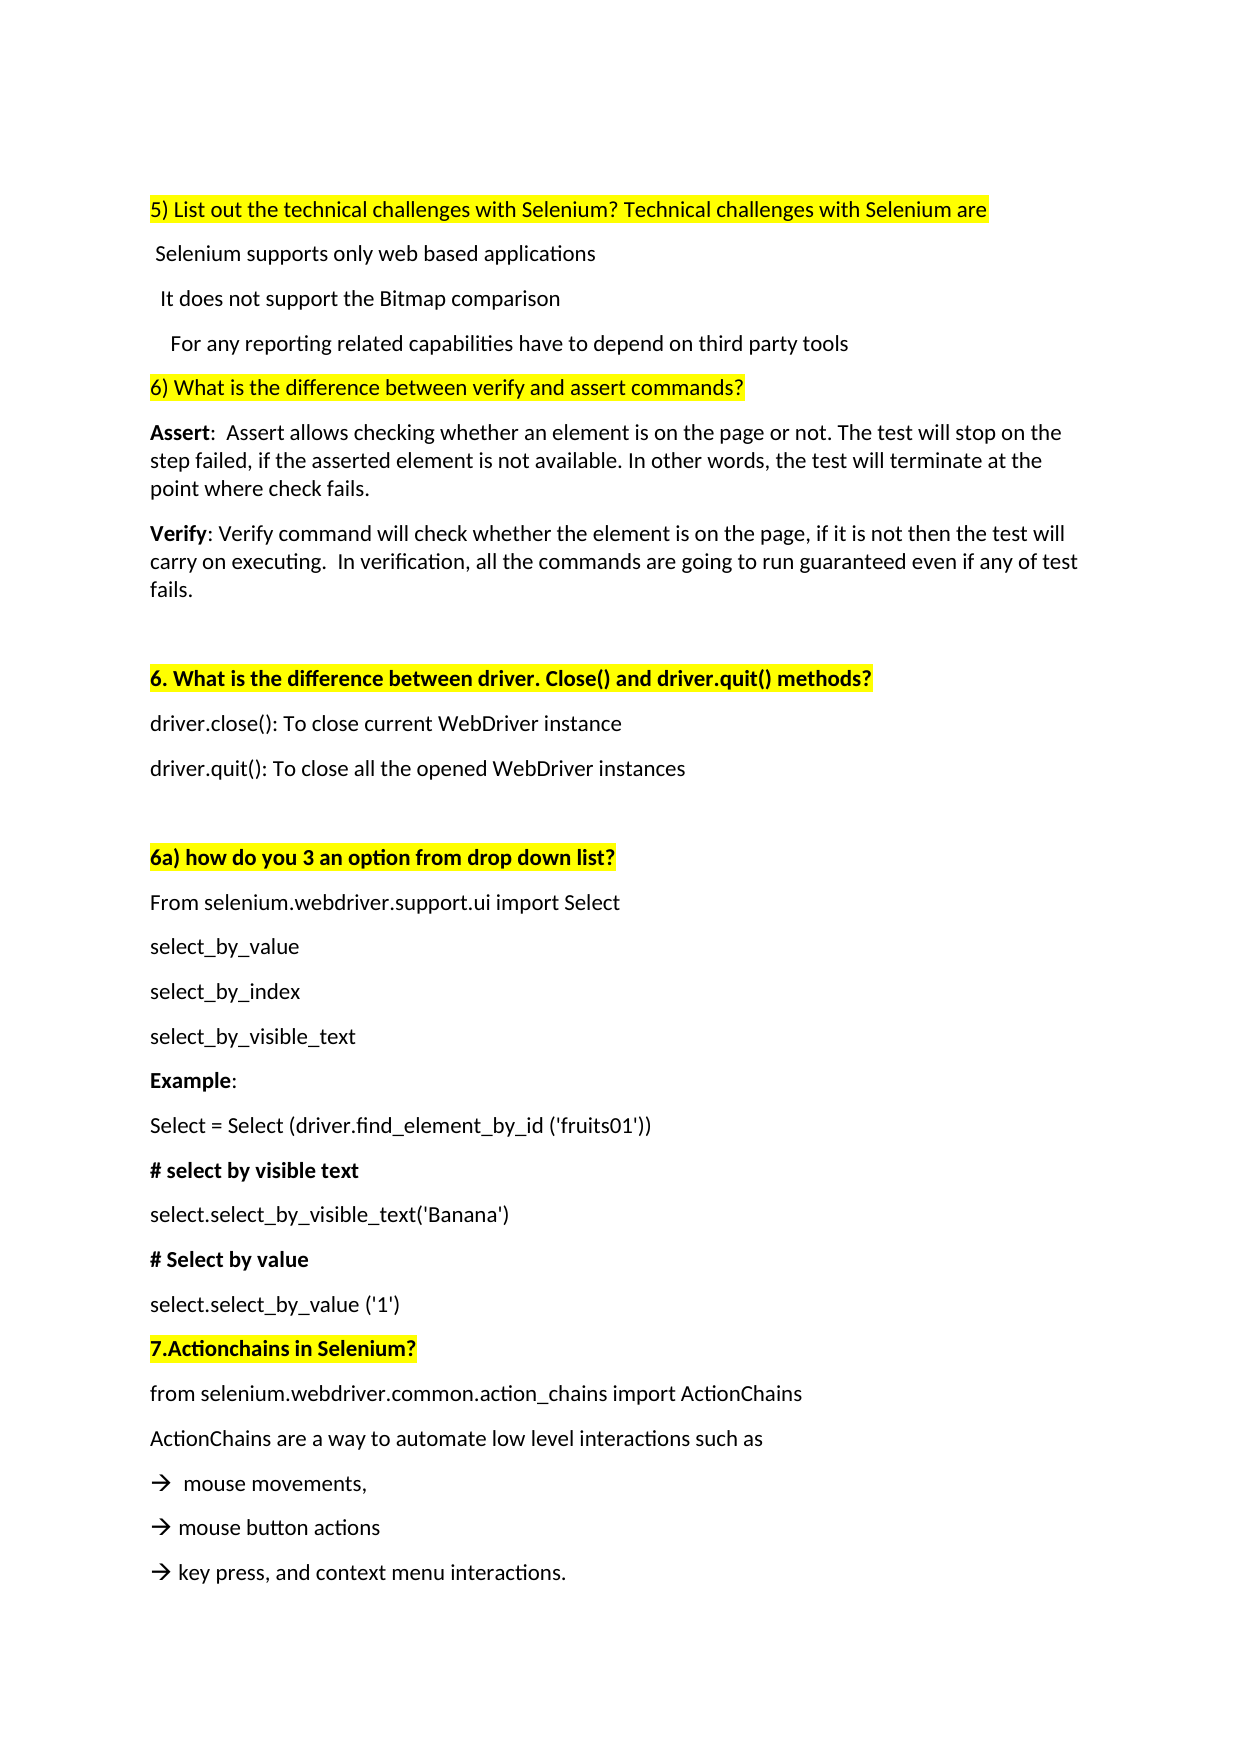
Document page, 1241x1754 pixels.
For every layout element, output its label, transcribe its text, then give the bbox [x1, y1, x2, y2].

text driver.close(): To close current WebDriver instance [150, 709, 1090, 737]
text 6a) how do you 3 an option from drop down list? [150, 843, 1090, 871]
text Assert: Assert allows checking whether an element is on the page or not. The test will stop on the step failed, if the asserted element is not available. In other words, the test will terminate at the point where check fails. [150, 418, 1090, 502]
text Select = Select (driver.find_element_by_id ('fruits01')) [150, 1111, 1090, 1139]
text 5) List out the technical challenges with Selenium? Technical challenges with Selenium are [150, 195, 1090, 223]
text It does not support the Bitmap comparison [150, 284, 1090, 312]
text select.select_by_visible_text('Banana') [150, 1201, 1090, 1228]
text From selenium.webdriver.support.ui import Select [150, 888, 1090, 916]
text select_by_value [150, 932, 1090, 960]
text select_by_index [150, 977, 1090, 1005]
text For any reporting related capabilities have to depend on third party tools [150, 329, 1090, 357]
text  key press, and context menu interactions. [150, 1558, 1090, 1586]
text # select by visible text [150, 1156, 1090, 1184]
text select.select_by_value ('1') [150, 1290, 1090, 1318]
text 6) What is the difference between verify and assert commands? [150, 373, 1090, 401]
text 6. What is the difference between driver. Close() and driver.quit() methods? [150, 664, 1090, 692]
text from selenium.webdriver.common.action_chains import ActionChains [150, 1379, 1090, 1407]
text Verify: Verify command will check whether the element is on the page, if it is not then the test will carry on executing. In verification, all the commands are going to run guaranteed even if any of test fails. [150, 519, 1090, 603]
text Selenium supports only web based applications [150, 239, 1090, 267]
text select_by_visible_text [150, 1022, 1090, 1050]
text  mouse movements, [150, 1469, 1090, 1497]
text  mouse button actions [150, 1513, 1090, 1541]
text ActionChains are a way to automate low level interactions such as [150, 1424, 1090, 1452]
text Example: [150, 1066, 1090, 1094]
text 7.Actionchains in Selenium? [150, 1334, 1090, 1363]
text driver.quit(): To close all the opened WebDriver instances [150, 754, 1090, 782]
text # Select by value [150, 1245, 1090, 1273]
